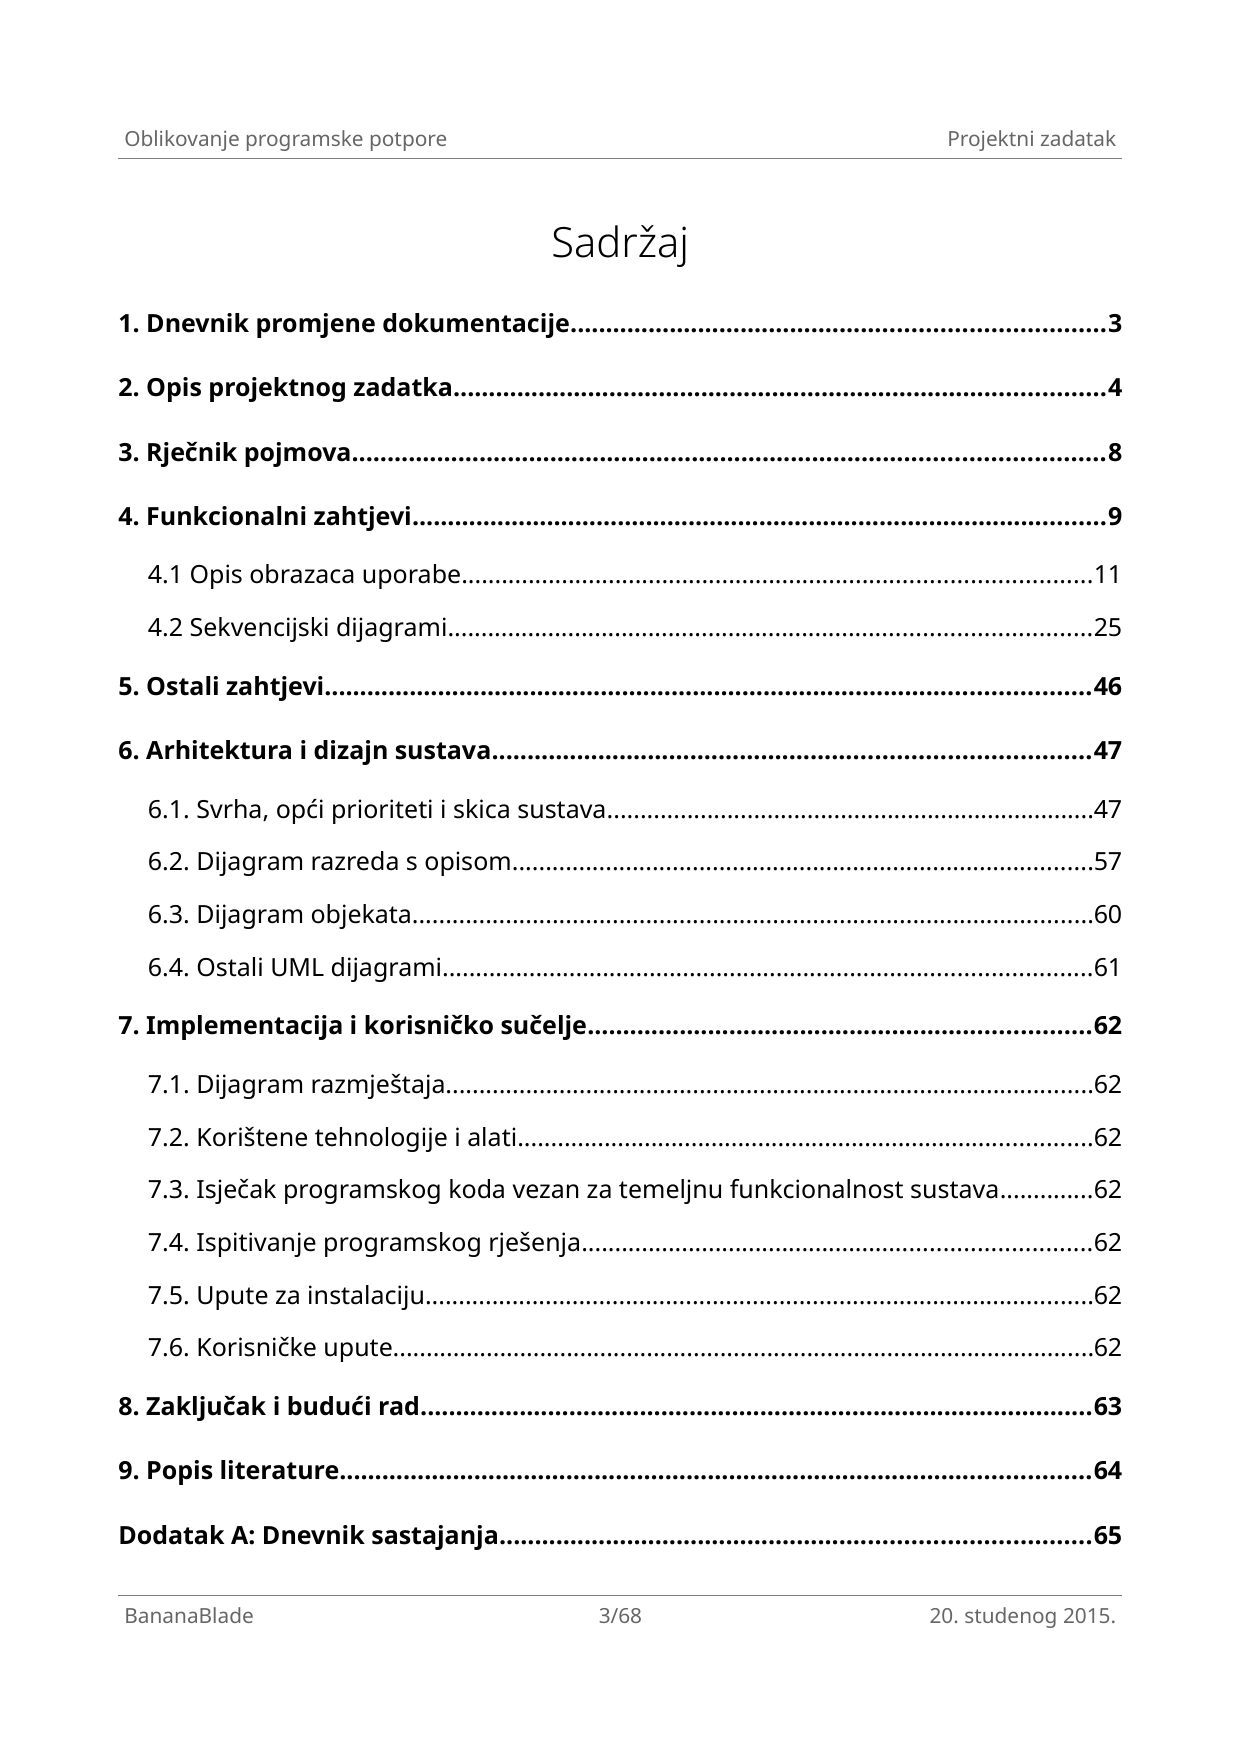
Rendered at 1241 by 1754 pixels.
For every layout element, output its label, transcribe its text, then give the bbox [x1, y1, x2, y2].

text 7.2. Korištene tehnologije i alati 62 [148, 1119, 1122, 1153]
text 6. Arhitektura i dizajn sustava 47 [118, 733, 1122, 767]
text 4.2 Sekvencijski dijagrami 25 [148, 610, 1122, 644]
text 7.5. Upute za instalaciju 62 [148, 1277, 1122, 1311]
text 9. Popis literature 64 [118, 1453, 1122, 1487]
text 3. Rječnik pojmova 8 [118, 434, 1122, 468]
text 6.3. Dijagram objekata 60 [148, 897, 1122, 931]
text 7.3. Isječak programskog koda vezan za temeljnu funkcionalnost sustava 62 [148, 1172, 1122, 1206]
text 7. Implementacija i korisničko sučelje 62 [118, 1008, 1122, 1042]
text Dodatak A: Dnevnik sastajanja 65 [118, 1517, 1122, 1551]
text 7.6. Korisničke upute 62 [148, 1330, 1122, 1364]
text 8. Zaključak i budući rad 63 [118, 1388, 1122, 1423]
text 4. Funkcionalni zahtjevi 9 [118, 498, 1122, 533]
text 7.4. Ispitivanje programskog rješenja 62 [148, 1224, 1122, 1259]
subtitle Sadržaj [118, 213, 1122, 270]
text 6.2. Dijagram razreda s opisom 57 [148, 844, 1122, 878]
text 2. Opis projektnog zadatka 4 [118, 370, 1122, 404]
text 6.4. Ostali UML dijagrami 61 [148, 949, 1122, 983]
text 6.1. Svrha, opći prioriteti i skica sustava 47 [148, 791, 1122, 825]
text 1. Dnevnik promjene dokumentacije 3 [118, 305, 1122, 339]
text 5. Ostali zahtjevi 46 [118, 668, 1122, 702]
text 4.1 Opis obrazaca uporabe 11 [148, 557, 1122, 591]
text 7.1. Dijagram razmještaja 62 [148, 1066, 1122, 1101]
